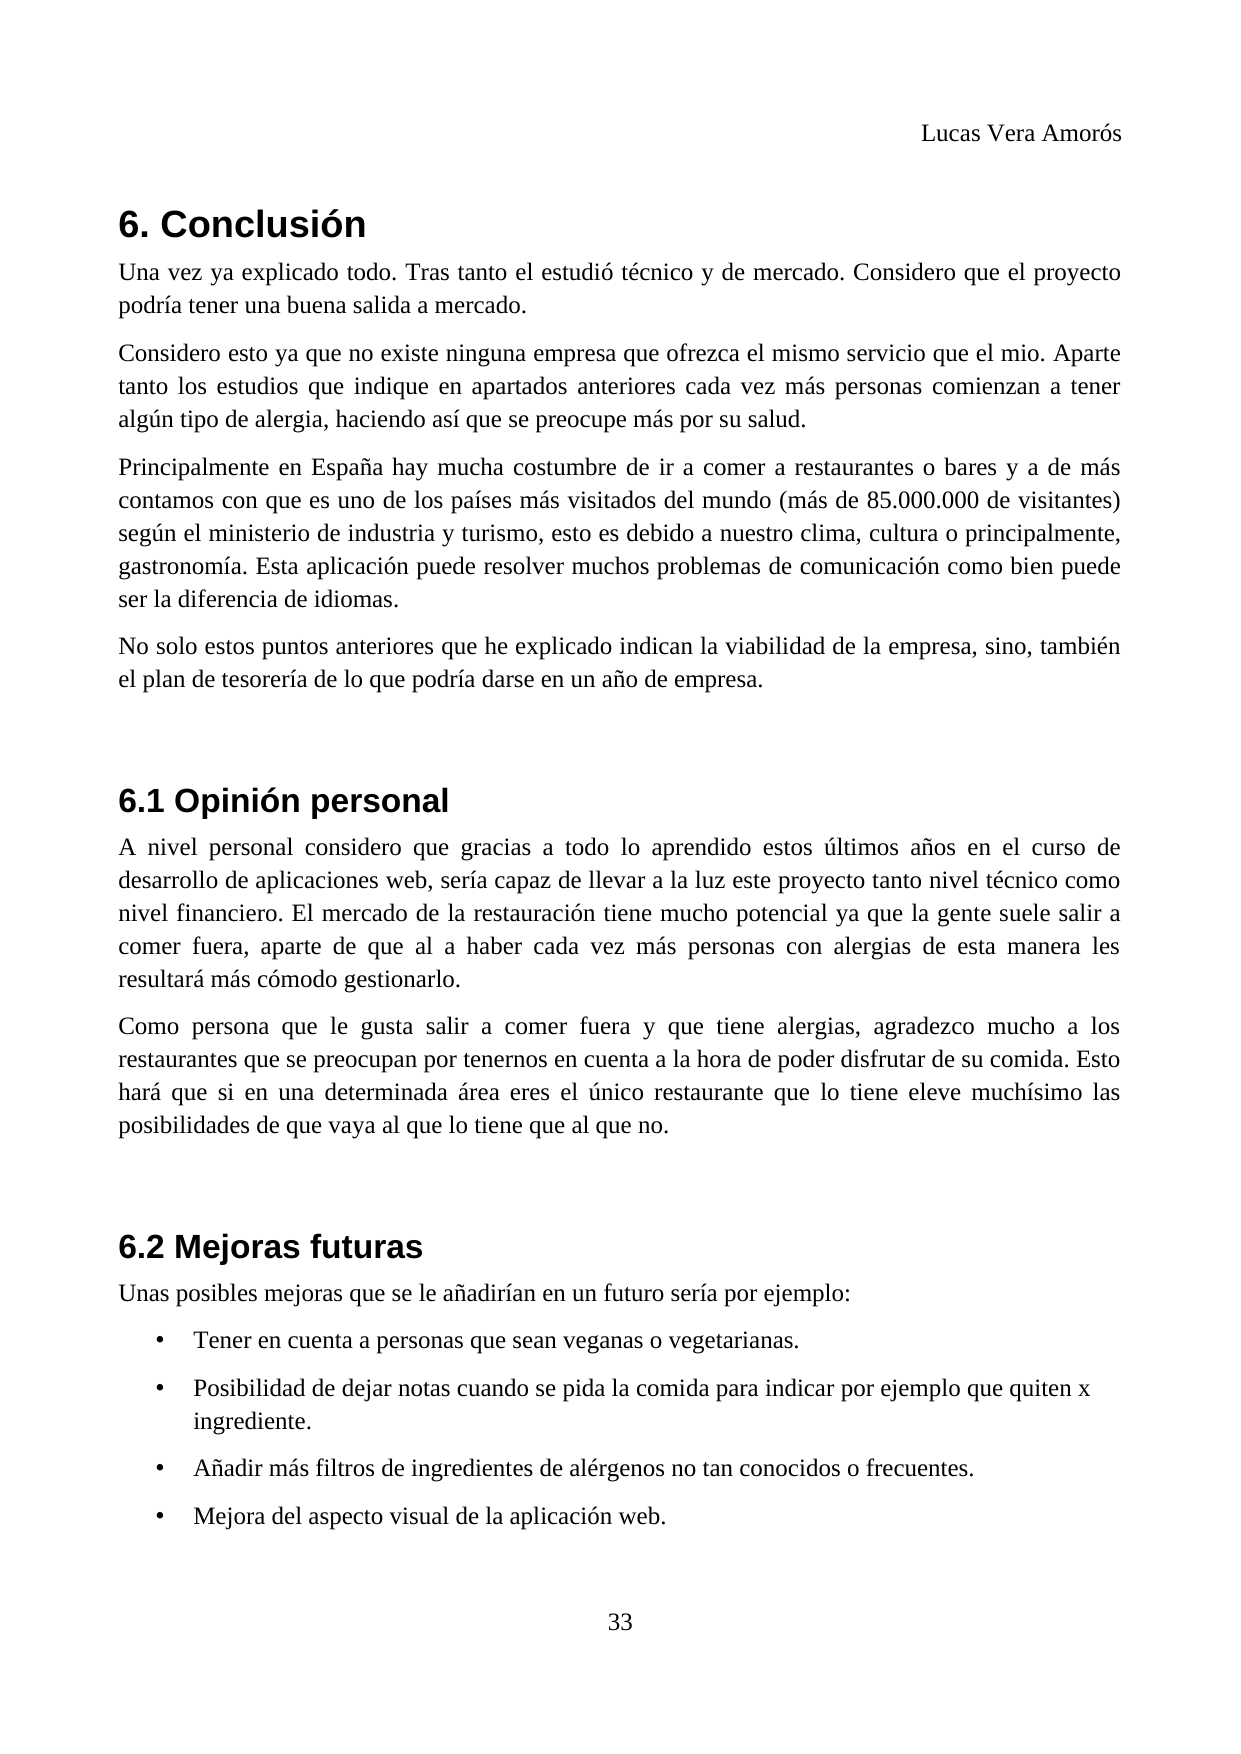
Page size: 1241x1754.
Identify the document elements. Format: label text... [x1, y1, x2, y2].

text Como persona que le gusta salir a comer fuera y que tiene alergias, agradezco mucho a los restaurantes que se preocupan por tenernos en cuenta a la hora de poder disfrutar de su comida. Esto hará que si en una determinada área eres el único restaurante que lo tiene eleve muchísimo las posibilidades de que vaya al que lo tiene que al que no. [118, 1011, 1122, 1139]
text Principalmente en España hay mucha costumbre de ir a comer a restaurantes o bares y a de más contamos con que es uno de los países más visitados del mundo (más de 85.000.000 de visitantes) según el ministerio de industria y turismo, esto es debido a nuestro clima, cultura o principalmente, gastronomía. Esta aplicación puede resolver muchos problemas de comunicación como bien puede ser la diferencia de idiomas. [118, 452, 1122, 613]
text A nivel personal considero que gracias a todo lo aprendido estos últimos años en el curso de desarrollo de aplicaciones web, sería capaz de llevar a la luz este proyecto tanto nivel técnico como nivel financiero. El mercado de la restauración tiene mucho potencial ya que la gente suele salir a comer fuera, aparte de que al a haber cada vez más personas con alergias de esta manera les resultará más cómodo gestionarlo. [118, 832, 1122, 992]
list Añadir más filtros de ingredientes de alérgenos no tan conocidos o frecuentes. [156, 1453, 1122, 1482]
text Considero esto ya que no existe ninguna empresa que ofrezca el mismo servicio que el mio. Aparte tanto los estudios que indique en apartados anteriores cada vez más personas comienzan a tener algún tipo de alergia, haciendo así que se preocupe más por su salud. [118, 338, 1122, 433]
list Tener en cuenta a personas que sean veganas o vegetarianas. [156, 1325, 1122, 1354]
list Mejora del aspecto visual de la aplicación web. [156, 1501, 1122, 1530]
list Posibilidad de dejar notas cuando se pida la comida para indicar por ejemplo que quiten x ingrediente. [156, 1373, 1122, 1434]
text Una vez ya explicado todo. Tras tanto el estudió técnico y de mercado. Considero que el proyecto podría tener una buena salida a mercado. [118, 257, 1122, 319]
text Unas posibles mejoras que se le añadirían en un futuro sería por ejemplo: [118, 1278, 1122, 1306]
subtitle 6.1 Opinión personal [118, 781, 1122, 819]
subtitle 6. Conclusión [118, 201, 1122, 245]
subtitle 6.2 Mejoras futuras [118, 1226, 1122, 1265]
text No solo estos puntos anteriores que he explicado indican la viabilidad de la empresa, sino, también el plan de tesorería de lo que podría darse en un año de empresa. [118, 631, 1122, 693]
